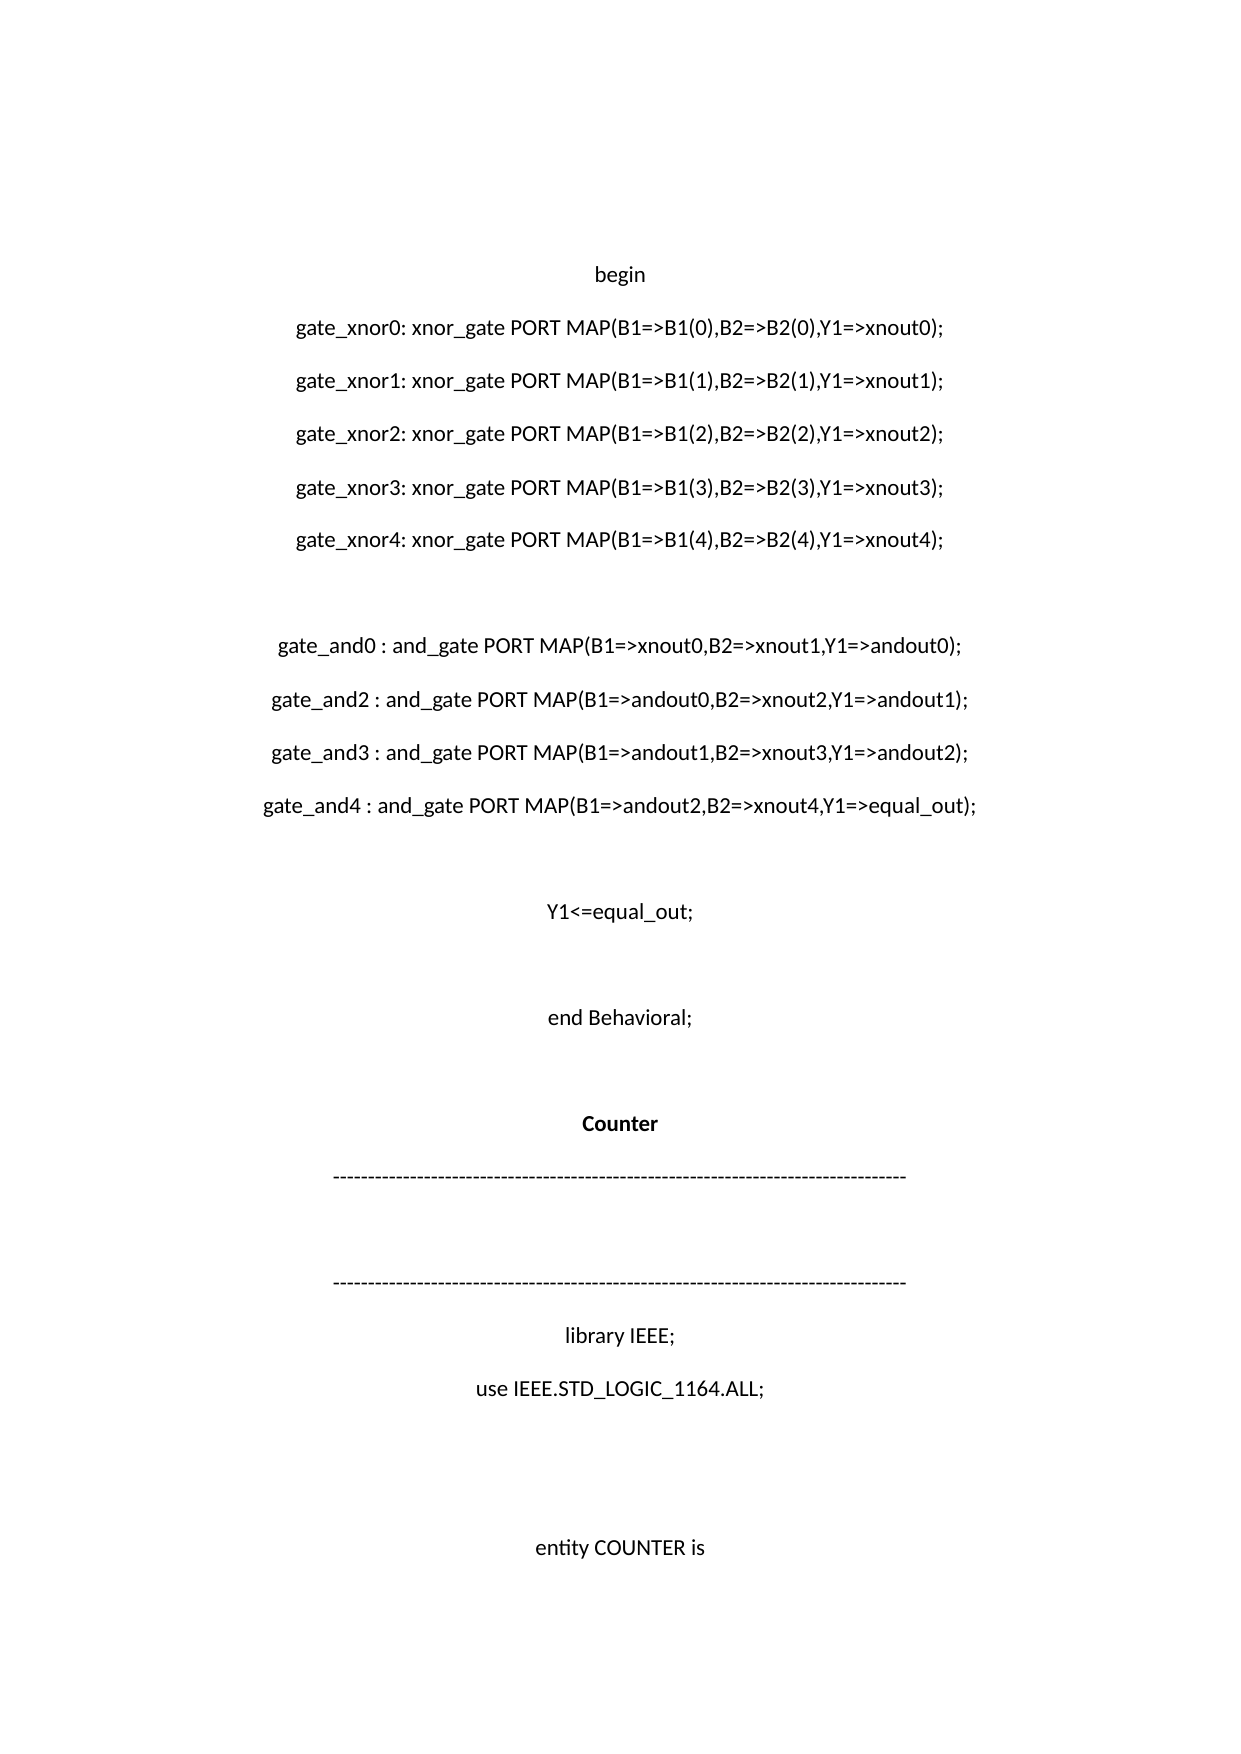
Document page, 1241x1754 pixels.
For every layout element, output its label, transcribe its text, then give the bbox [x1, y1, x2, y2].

text gate_and0 : and_gate PORT MAP(B1=>xnout0,B2=>xnout1,Y1=>andout0); [187, 632, 1053, 660]
text Counter [187, 1109, 1053, 1137]
text gate_xnor3: xnor_gate PORT MAP(B1=>B1(3),B2=>B2(3),Y1=>xnout3); [187, 473, 1053, 501]
text gate_and3 : and_gate PORT MAP(B1=>andout1,B2=>xnout3,Y1=>andout2); [187, 738, 1053, 766]
text gate_xnor4: xnor_gate PORT MAP(B1=>B1(4),B2=>B2(4),Y1=>xnout4); [187, 526, 1053, 554]
text gate_and2 : and_gate PORT MAP(B1=>andout0,B2=>xnout2,Y1=>andout1); [187, 685, 1053, 713]
text begin [187, 261, 1053, 288]
text library IEEE; [187, 1321, 1053, 1349]
text entity COUNTER is [187, 1533, 1053, 1561]
text use IEEE.STD_LOGIC_1164.ALL; [187, 1374, 1053, 1402]
text gate_and4 : and_gate PORT MAP(B1=>andout2,B2=>xnout4,Y1=>equal_out); [187, 791, 1053, 819]
text gate_xnor2: xnor_gate PORT MAP(B1=>B1(2),B2=>B2(2),Y1=>xnout2); [187, 419, 1053, 448]
text gate_xnor0: xnor_gate PORT MAP(B1=>B1(0),B2=>B2(0),Y1=>xnout0); [187, 313, 1053, 342]
text gate_xnor1: xnor_gate PORT MAP(B1=>B1(1),B2=>B2(1),Y1=>xnout1); [187, 367, 1053, 394]
text ---------------------------------------------------------------------------------- [187, 1162, 1053, 1190]
text ---------------------------------------------------------------------------------- [187, 1268, 1053, 1296]
text Y1<=equal_out; [187, 897, 1053, 925]
text end Behavioral; [187, 1003, 1053, 1031]
